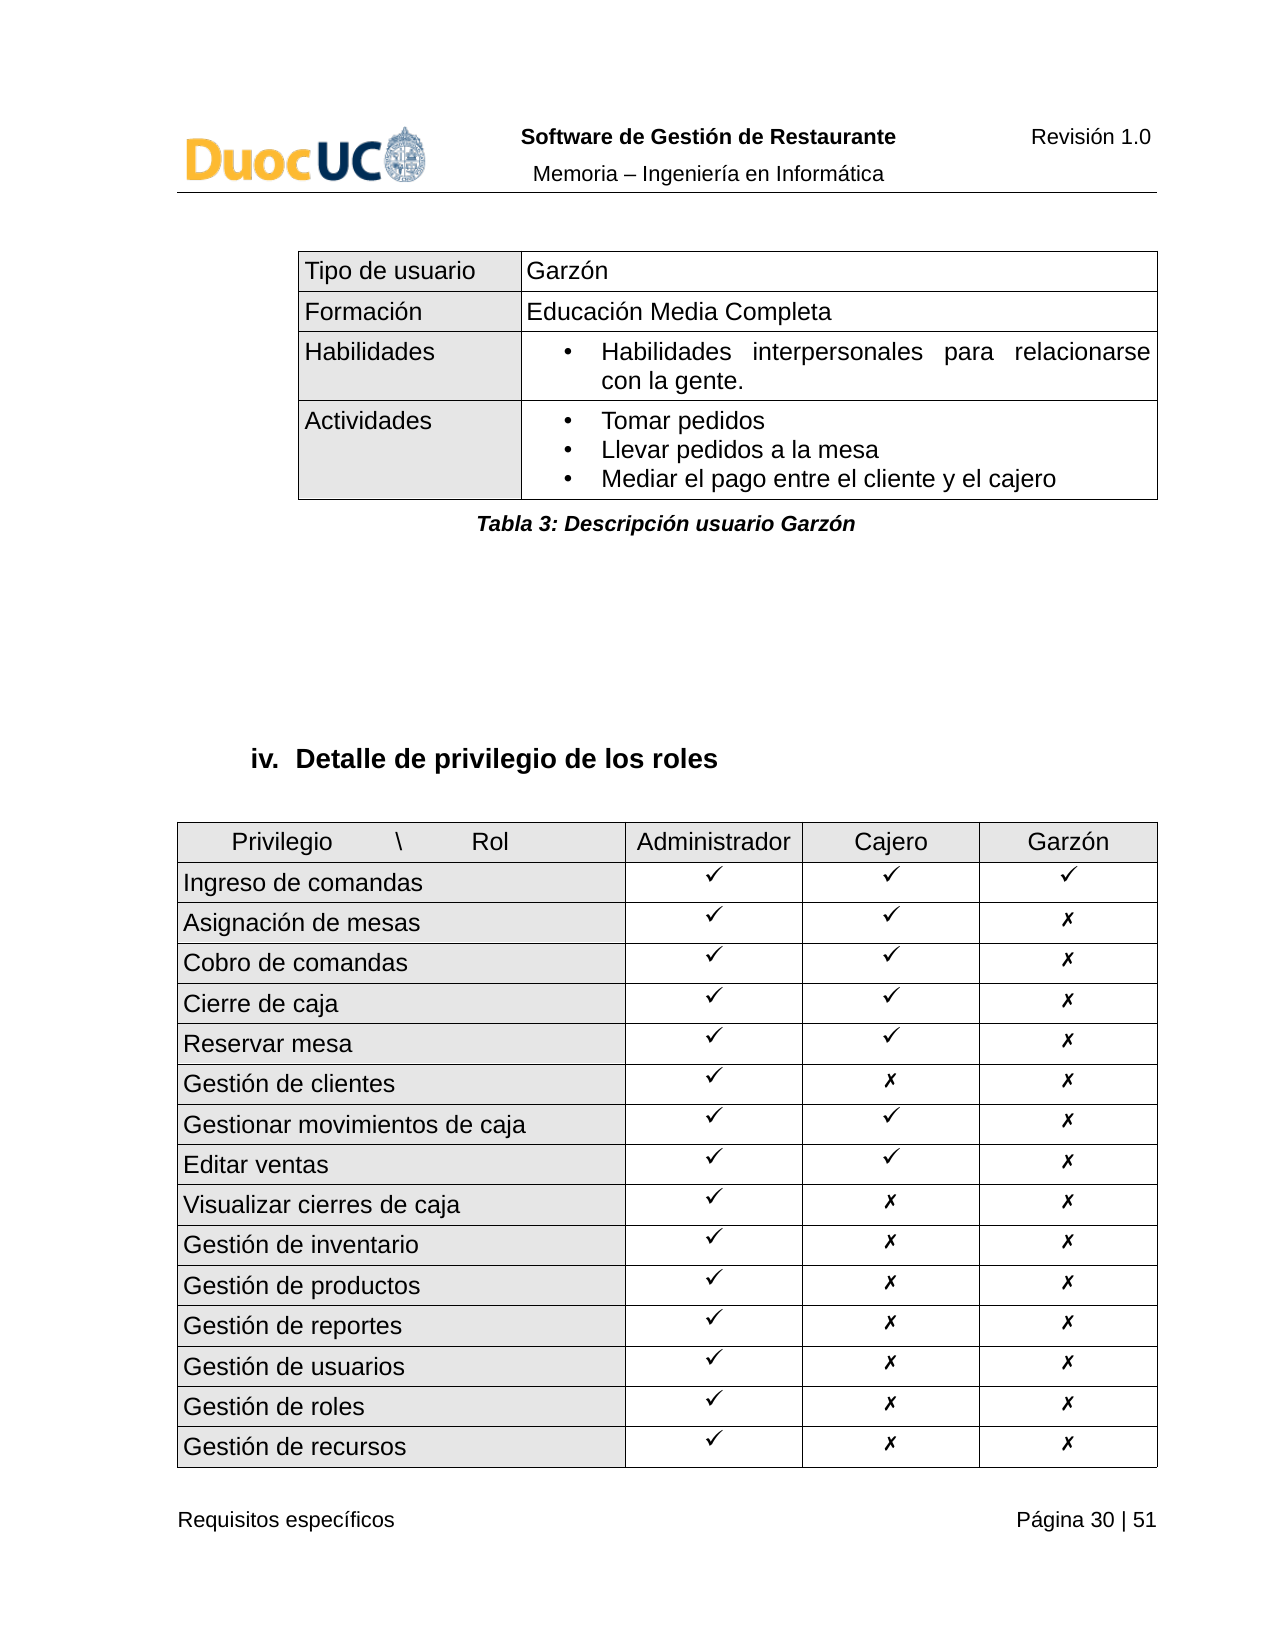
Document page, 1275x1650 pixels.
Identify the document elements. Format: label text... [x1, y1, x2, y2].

table_cell  [803, 1065, 979, 1104]
text Tabla 3: Descripción usuario Garzón [177, 511, 1157, 536]
table_cell Educación Media Completa [522, 292, 1157, 331]
table_cell  [980, 1065, 1157, 1104]
table_cell  [980, 944, 1157, 983]
table_cell  [980, 1185, 1157, 1225]
table_cell  [803, 903, 979, 942]
table_cell Gestión de reportes [178, 1306, 625, 1346]
table_header Administrador [626, 823, 802, 862]
table_cell  [626, 1145, 802, 1184]
table_cell Reservar mesa [178, 1024, 625, 1063]
table_cell Habilidades interpersonales para relacionarse con la gente. [522, 332, 1157, 400]
table_cell Gestión de usuarios [178, 1347, 625, 1386]
table_cell  [626, 1427, 802, 1467]
table_cell  [803, 1226, 979, 1265]
table_cell  [626, 1185, 802, 1225]
table_cell  [803, 1145, 979, 1184]
table_cell  [980, 1306, 1157, 1346]
table_cell  [803, 1266, 979, 1305]
table_cell  [803, 863, 979, 902]
table_cell  [626, 1266, 802, 1305]
subtitle Detalle de privilegio de los roles [250, 742, 1157, 774]
table_cell  [626, 1226, 802, 1265]
table_header Cajero [803, 823, 979, 862]
table_cell  [626, 984, 802, 1023]
table_cell  [980, 1145, 1157, 1184]
table_header Garzón [980, 823, 1157, 862]
picture [182, 123, 426, 187]
table_cell  [980, 1266, 1157, 1305]
table_cell  [626, 1347, 802, 1386]
table_cell  [803, 1185, 979, 1225]
table_cell Editar ventas [178, 1145, 625, 1184]
table_cell Formación [299, 292, 521, 331]
table_cell  [980, 1387, 1157, 1426]
table_cell  [803, 1387, 979, 1426]
table_cell  [626, 903, 802, 942]
table_cell Habilidades [299, 332, 521, 400]
table_cell  [803, 944, 979, 983]
table_cell Tomar pedidos Llevar pedidos a la mesa Mediar el pago entre el cliente y el cajero [522, 401, 1157, 498]
table_header Garzón [522, 252, 1157, 291]
table_cell  [803, 1427, 979, 1467]
table_cell  [803, 984, 979, 1023]
table_cell  [980, 903, 1157, 942]
table_cell  [980, 1427, 1157, 1467]
table_cell  [980, 1105, 1157, 1144]
table_cell Gestionar movimientos de caja [178, 1105, 625, 1144]
table_cell  [803, 1306, 979, 1346]
table_cell Actividades [299, 401, 521, 498]
table_cell  [980, 1226, 1157, 1265]
table_cell  [626, 863, 802, 902]
table_header Privilegio \ Rol [178, 823, 625, 862]
table_cell  [980, 1347, 1157, 1386]
table_cell  [626, 1306, 802, 1346]
table_cell  [626, 1105, 802, 1144]
table_cell Gestión de roles [178, 1387, 625, 1426]
table_cell  [626, 1387, 802, 1426]
table_cell  [803, 1105, 979, 1144]
table_cell  [980, 1024, 1157, 1063]
table_cell Gestión de inventario [178, 1226, 625, 1265]
table_cell  [803, 1024, 979, 1063]
table_cell  [980, 863, 1157, 902]
table_cell  [626, 1024, 802, 1063]
table_cell  [803, 1347, 979, 1386]
table_cell Gestión de recursos [178, 1427, 625, 1467]
table_cell Cobro de comandas [178, 944, 625, 983]
table_cell Ingreso de comandas [178, 863, 625, 902]
table_cell  [980, 984, 1157, 1023]
table_cell  [626, 944, 802, 983]
table_cell Visualizar cierres de caja [178, 1185, 625, 1225]
table_cell Asignación de mesas [178, 903, 625, 942]
table_cell  [626, 1065, 802, 1104]
table_header Tipo de usuario [299, 252, 521, 291]
table_cell Gestión de productos [178, 1266, 625, 1305]
table_cell Gestión de clientes [178, 1065, 625, 1104]
table_cell Cierre de caja [178, 984, 625, 1023]
